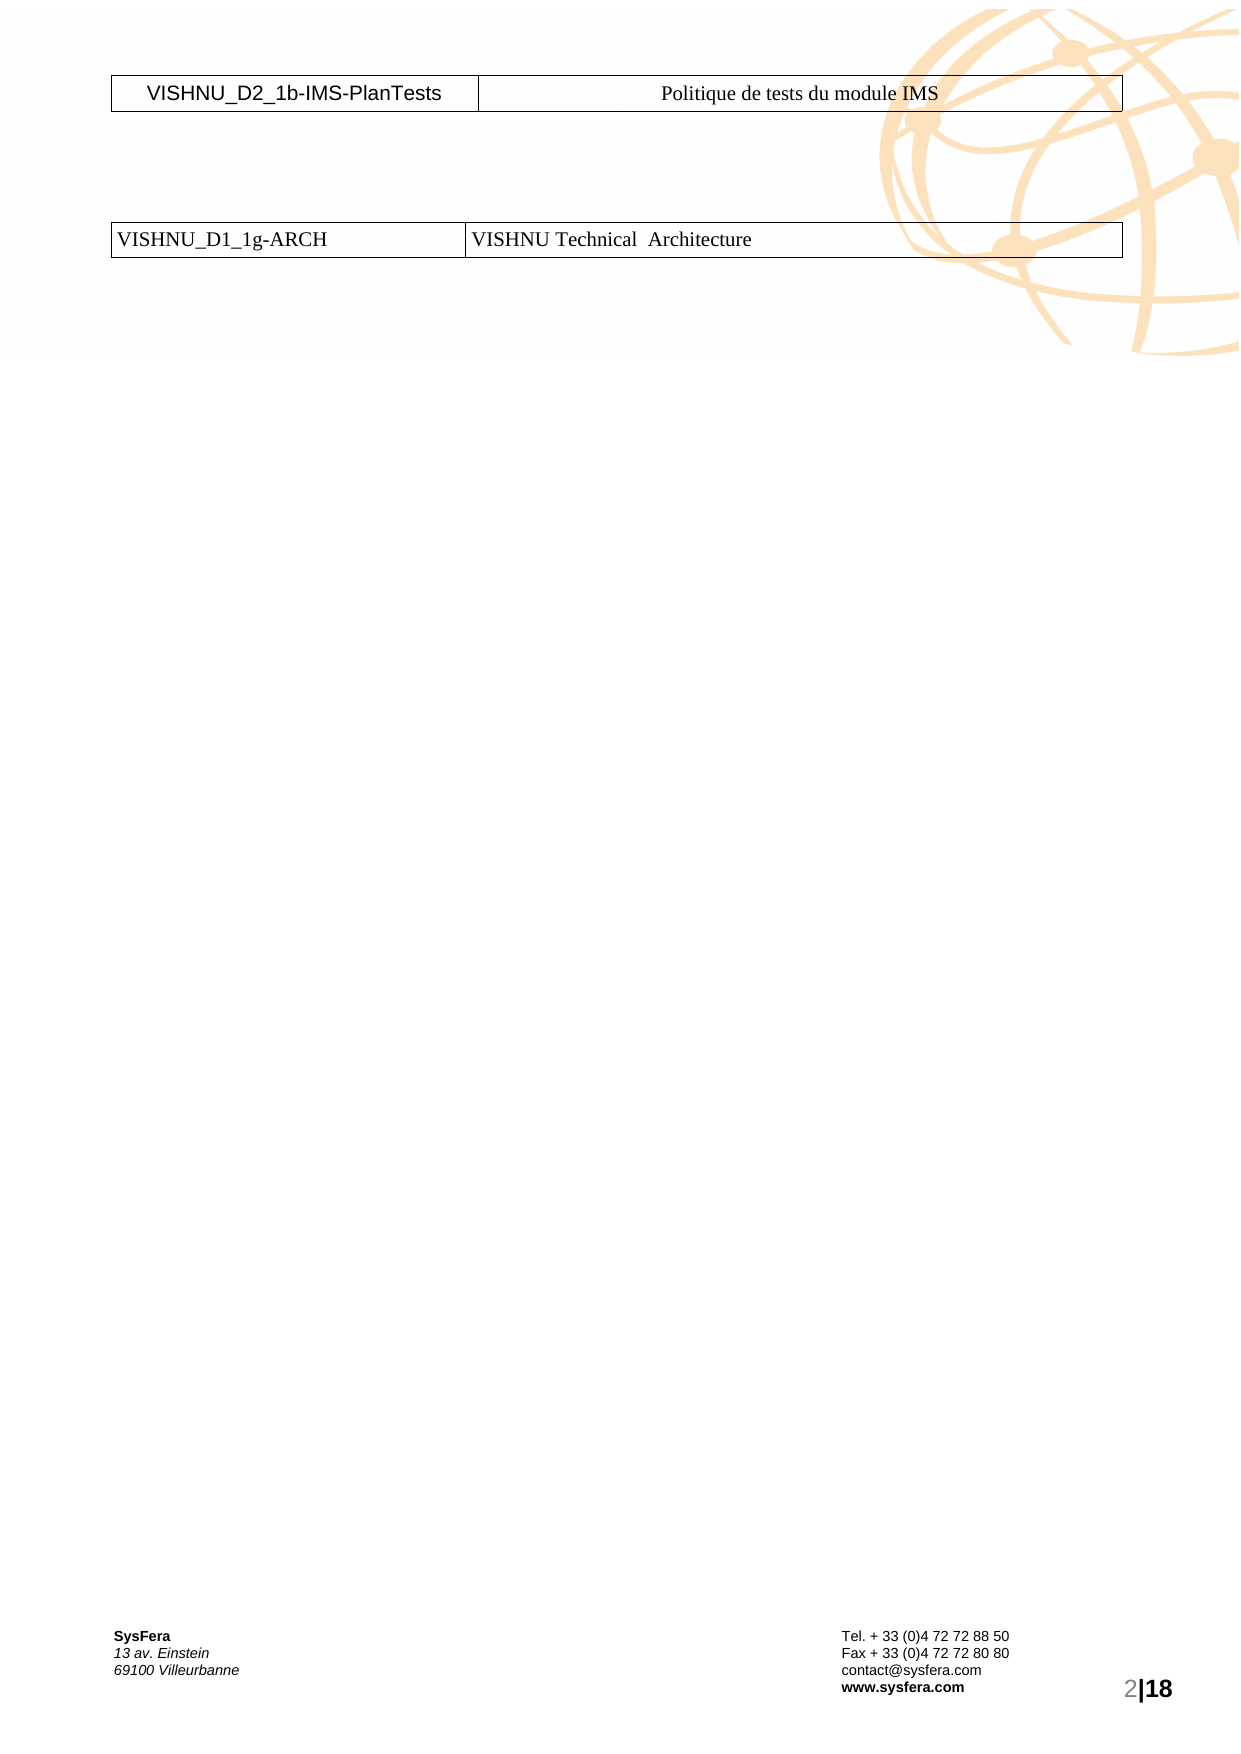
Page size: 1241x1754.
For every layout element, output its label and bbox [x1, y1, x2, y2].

picture [1, 9, 1239, 356]
